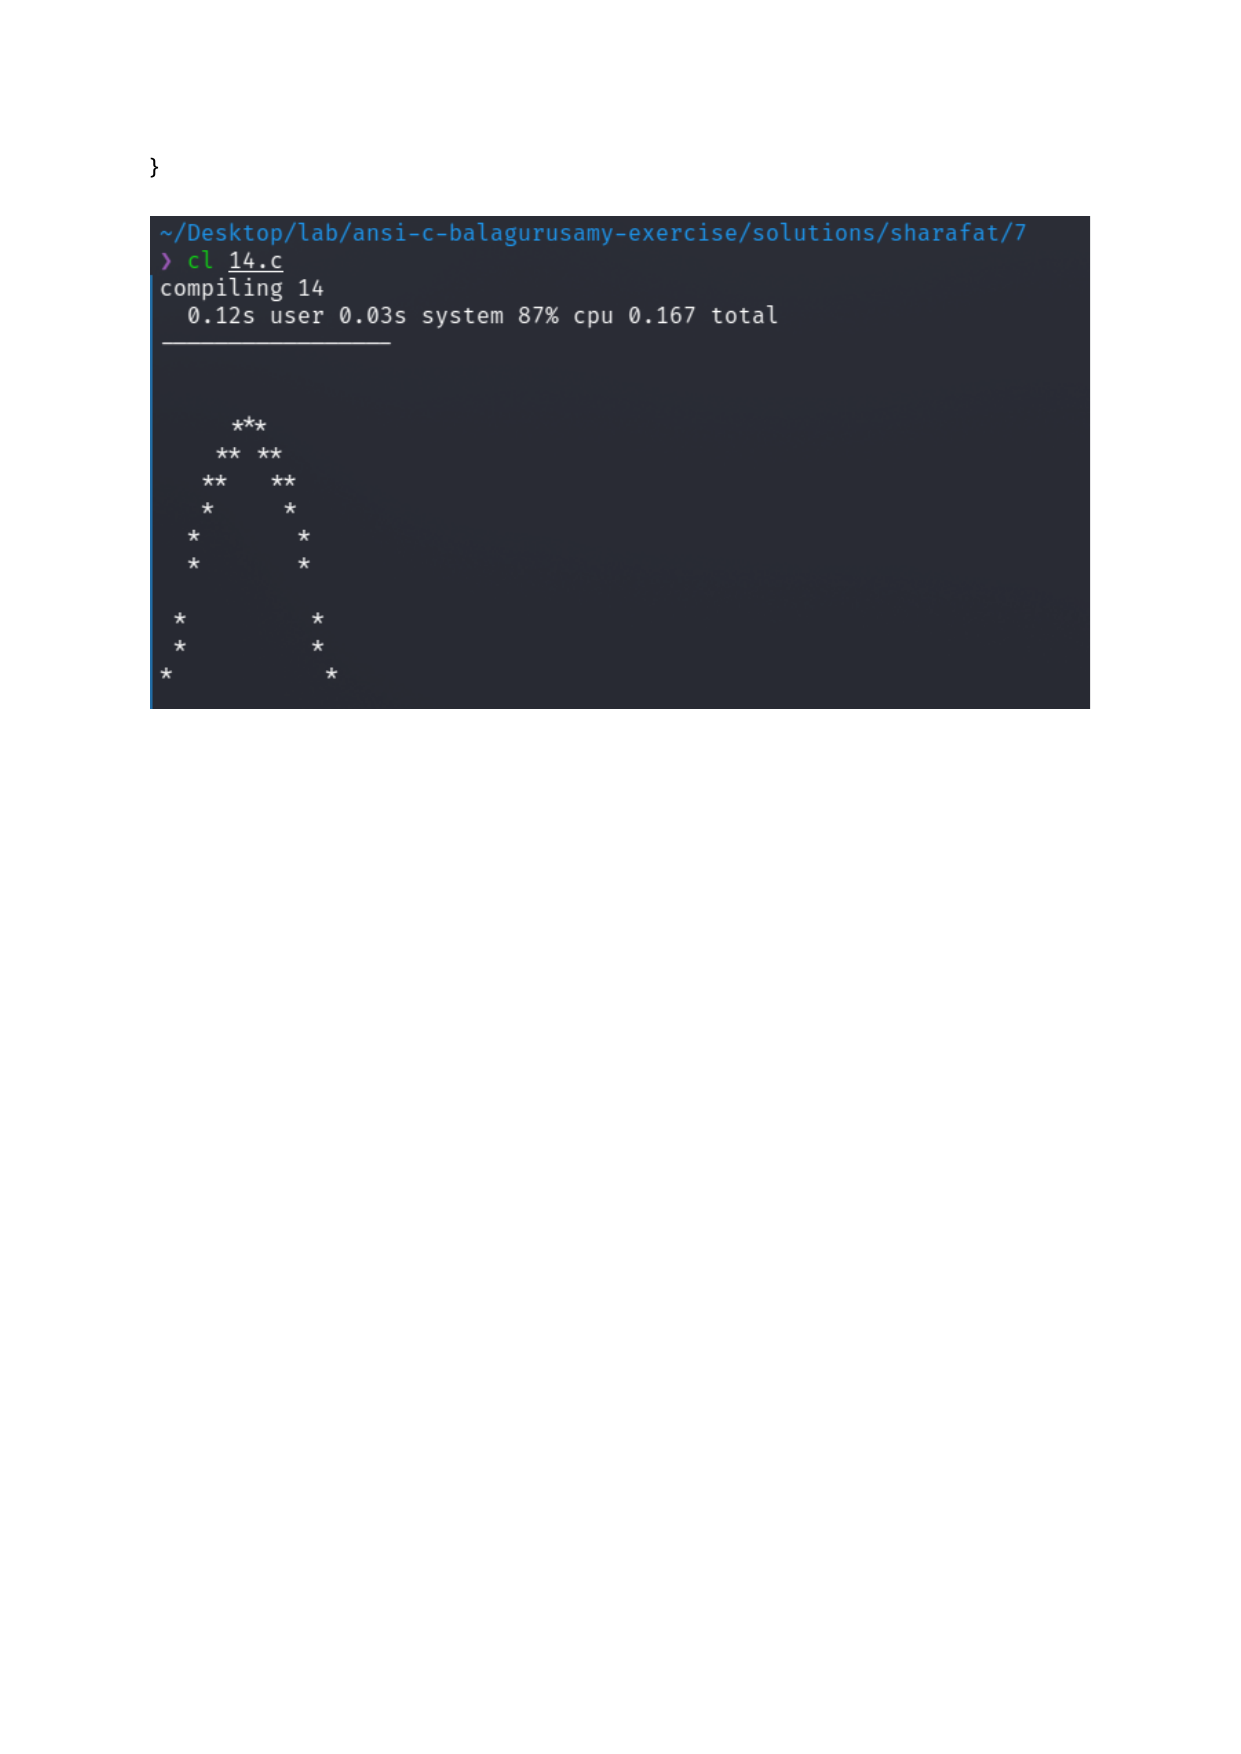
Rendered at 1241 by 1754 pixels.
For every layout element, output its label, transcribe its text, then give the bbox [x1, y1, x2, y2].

text } [150, 150, 1090, 214]
picture [150, 216, 1091, 709]
